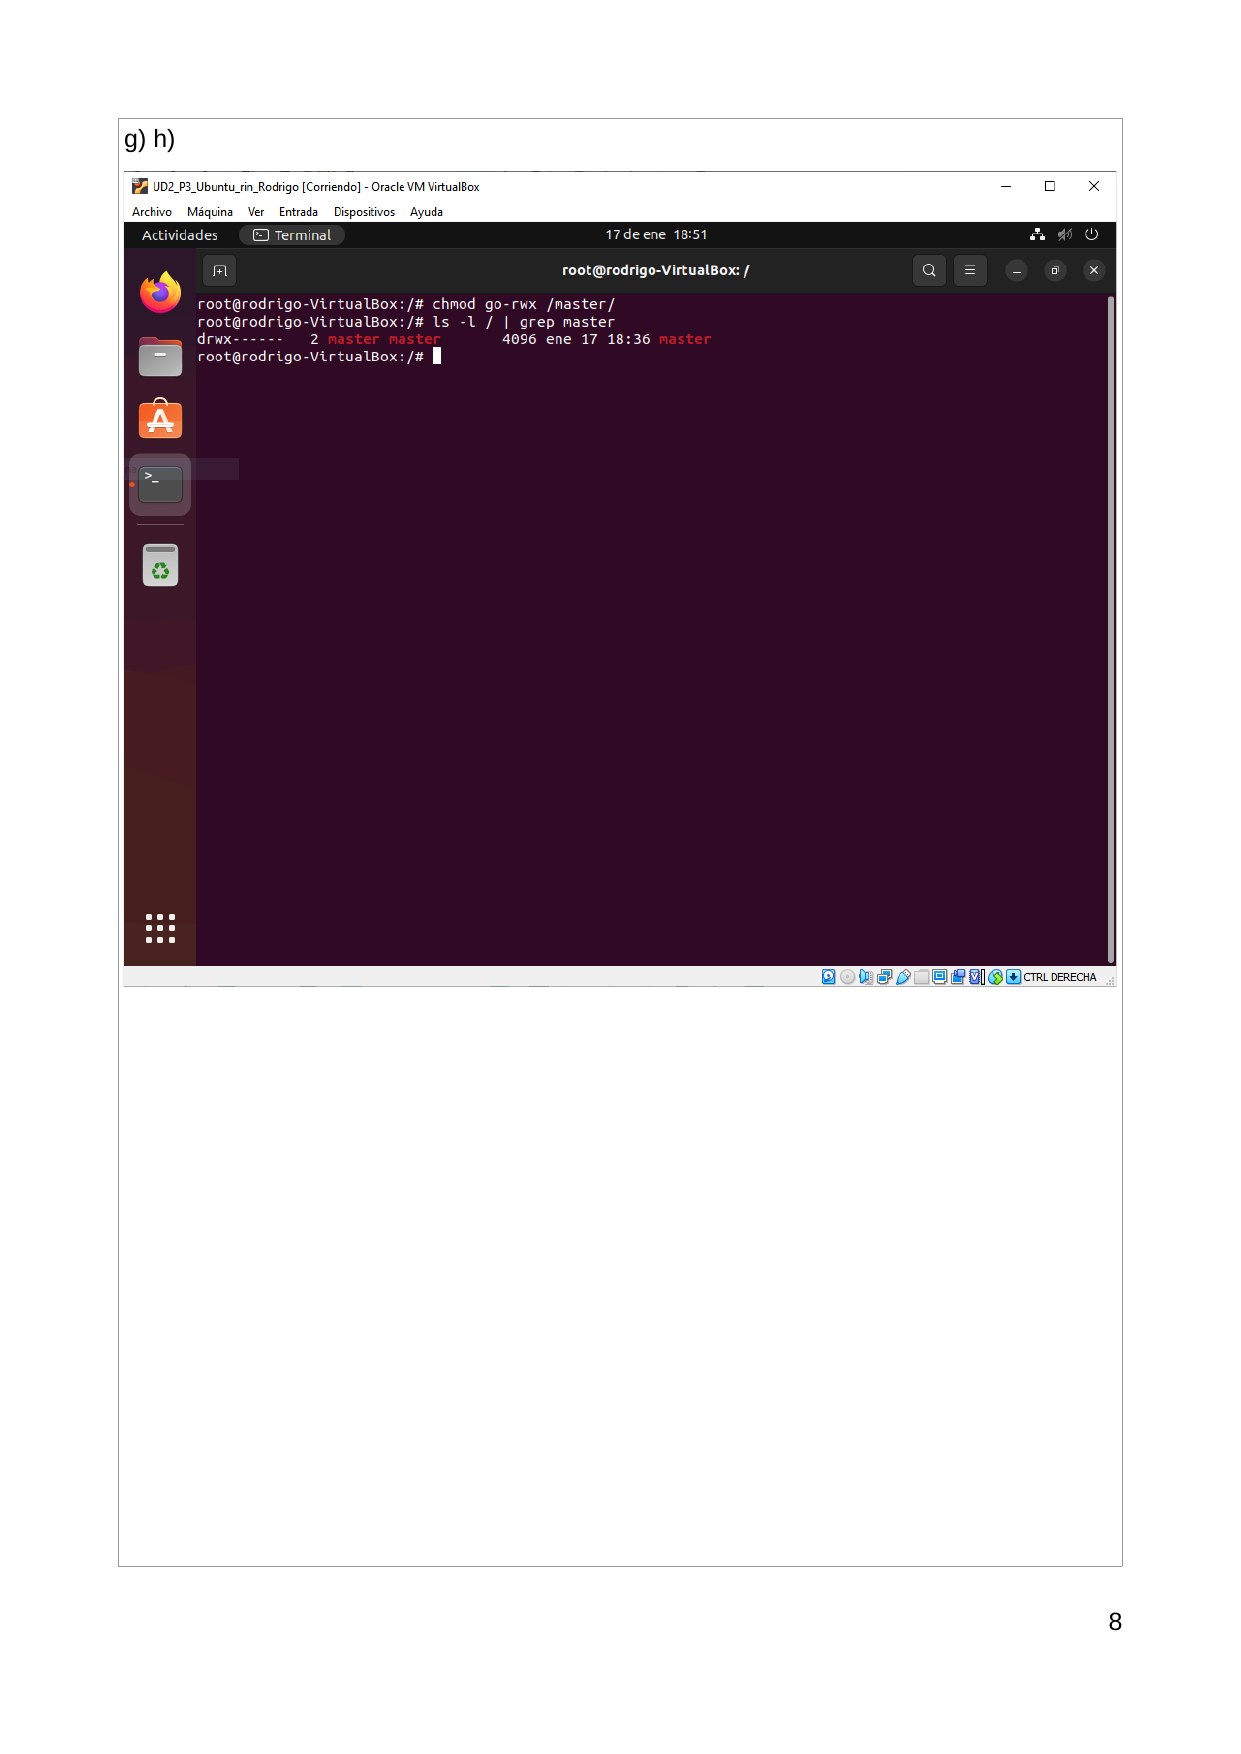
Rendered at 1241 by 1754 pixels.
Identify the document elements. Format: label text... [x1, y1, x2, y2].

table_cell g) h) [119, 119, 1122, 1566]
picture [123, 171, 1117, 987]
